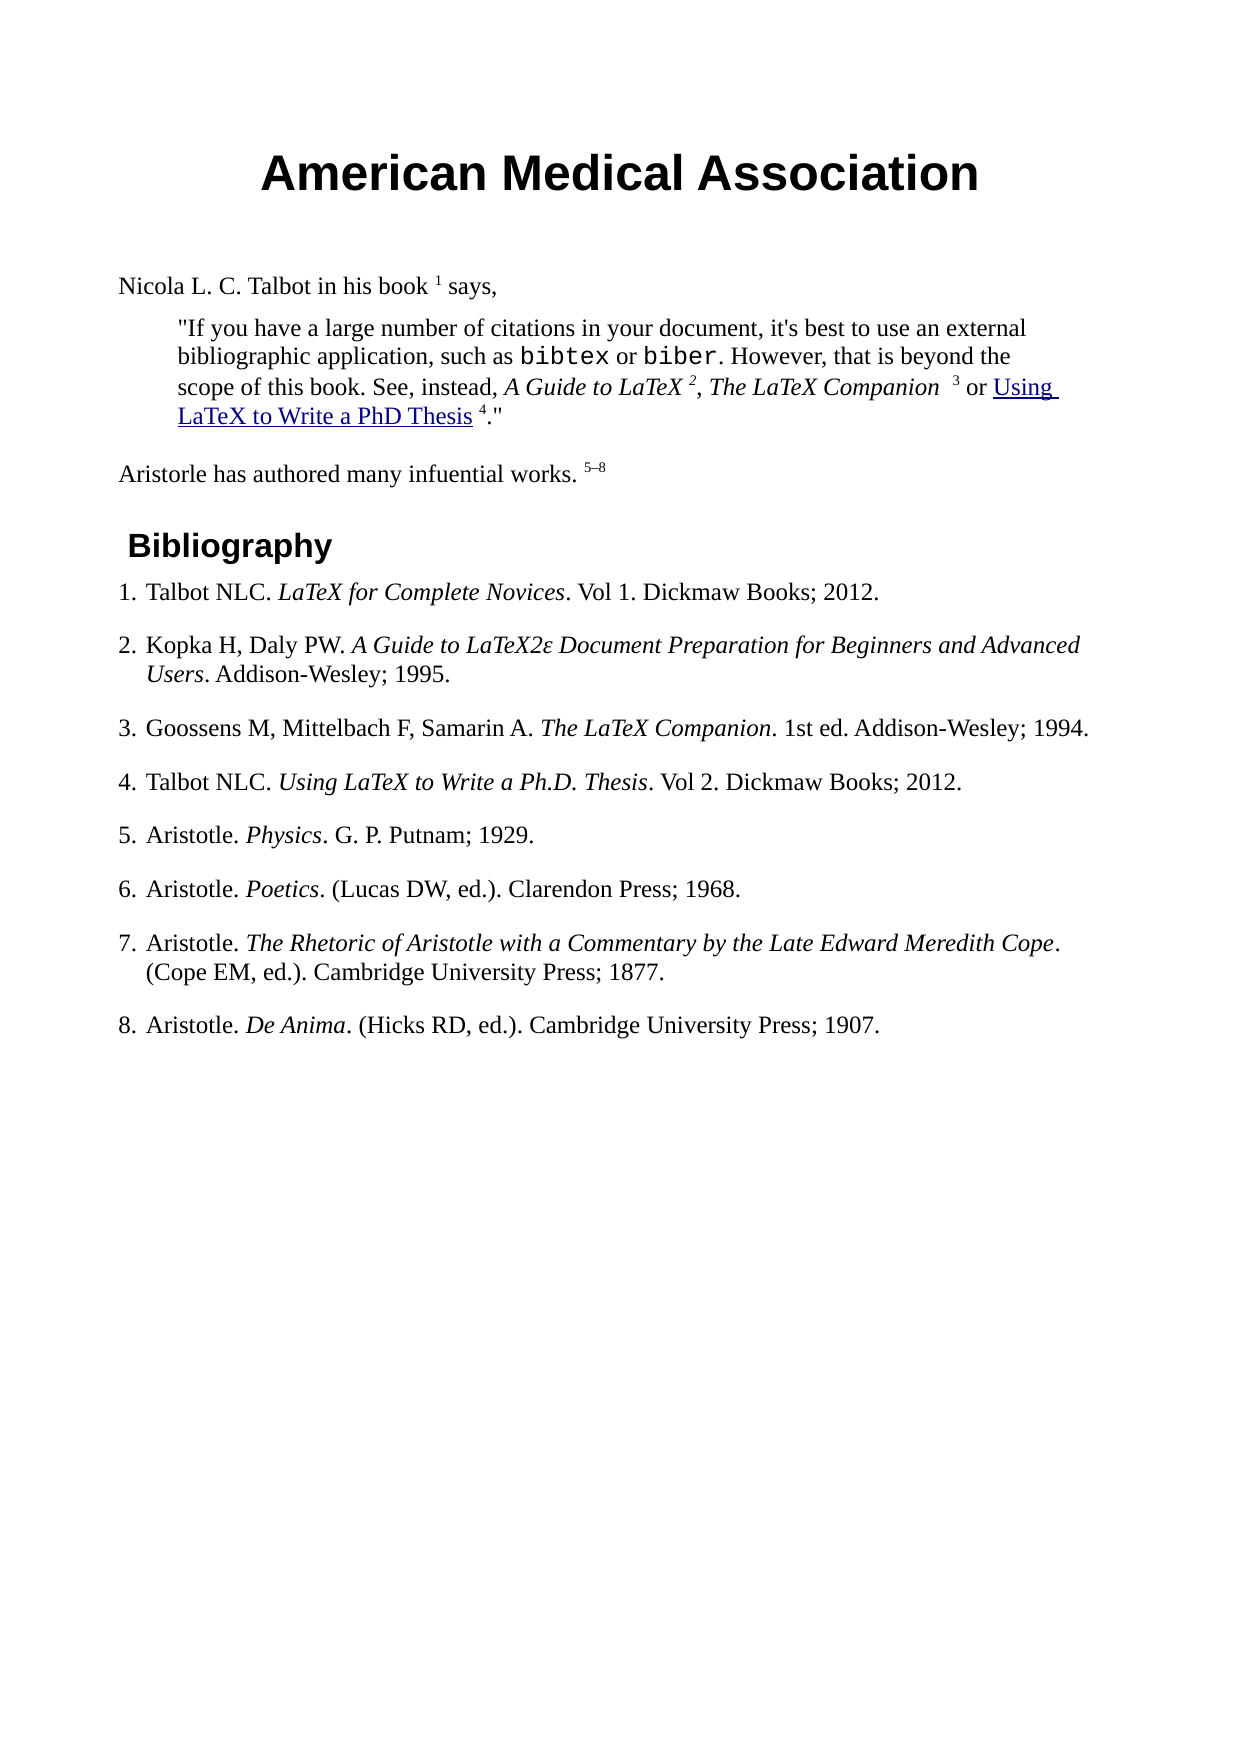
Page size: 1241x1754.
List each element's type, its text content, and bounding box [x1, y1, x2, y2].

text 5. Aristotle. Physics. G. P. Putnam; 1929. [118, 820, 1122, 849]
text Aristorle has authored many infuential works. 5–8 [118, 459, 1122, 488]
text 1. Talbot NLC. LaTeX for Complete Novices. Vol 1. Dickmaw Books; 2012. [118, 577, 1122, 605]
subtitle Bibliography [118, 526, 1122, 564]
text "If you have a large number of citations in your document, it's best to use an external bibliographic application, such as bibtex or biber. However, that is beyond the scope of this book. See, instead, A Guide to LaTeX 2, The LaTeX Companion 3 or Using LaTeX to Write a PhD Thesis 4." [177, 313, 1063, 430]
text 7. Aristotle. The Rhetoric of Aristotle with a Commentary by the Late Edward Meredith Cope. (Cope EM, ed.). Cambridge University Press; 1877. [118, 928, 1122, 985]
text 8. Aristotle. De Anima. (Hicks RD, ed.). Cambridge University Press; 1907. [118, 1010, 1122, 1039]
text 2. Kopka H, Daly PW. A Guide to LaTeX2ε Document Preparation for Beginners and Advanced Users. Addison-Wesley; 1995. [118, 630, 1122, 688]
title American Medical Association [118, 143, 1122, 201]
text Nicola L. C. Talbot in his book 1 says, [118, 271, 1122, 300]
text 3. Goossens M, Mittelbach F, Samarin A. The LaTeX Companion. 1st ed. Addison-Wesley; 1994. [118, 713, 1122, 742]
text 6. Aristotle. Poetics. (Lucas DW, ed.). Clarendon Press; 1968. [118, 874, 1122, 903]
text 4. Talbot NLC. Using LaTeX to Write a Ph.D. Thesis. Vol 2. Dickmaw Books; 2012. [118, 767, 1122, 795]
